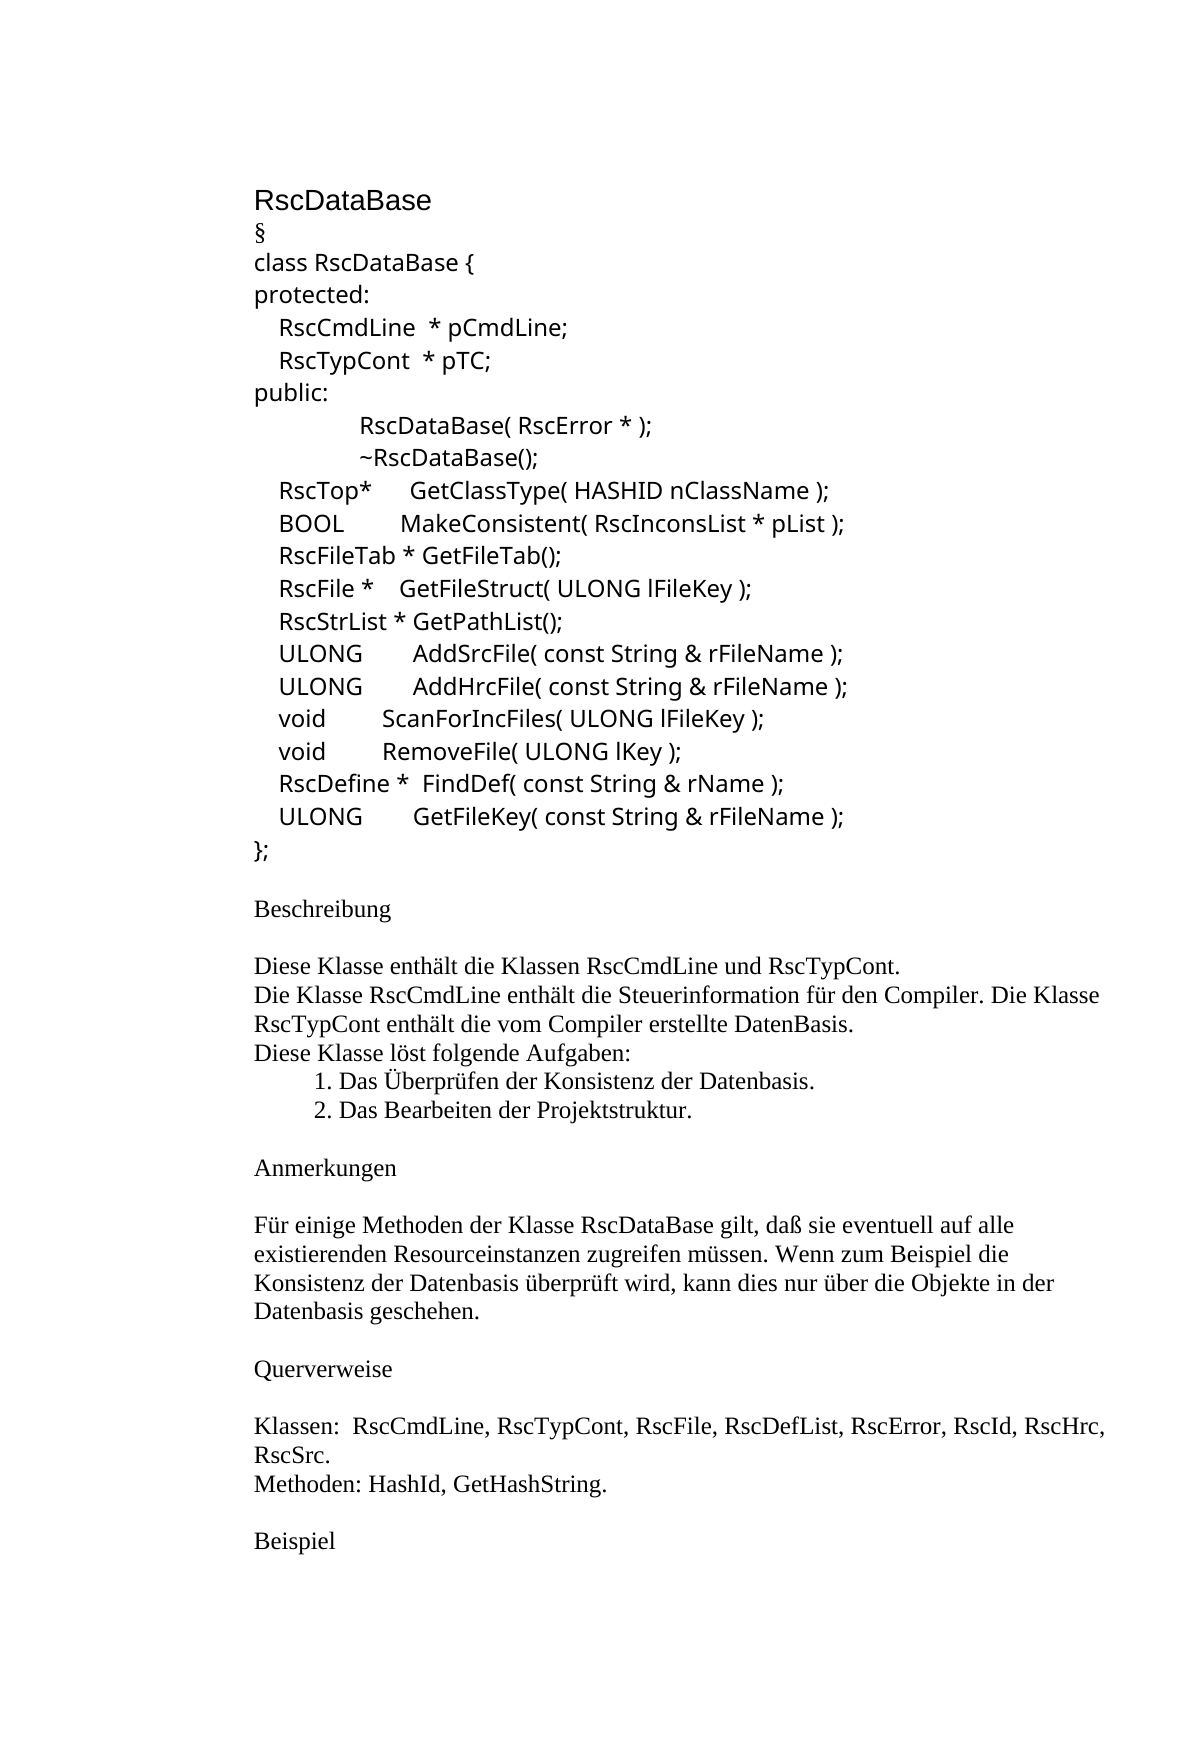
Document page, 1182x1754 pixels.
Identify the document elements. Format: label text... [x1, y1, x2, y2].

list void RemoveFile( ULONG lKey ); [254, 735, 1110, 767]
list void ScanForIncFiles( ULONG lFileKey ); [254, 702, 1110, 735]
text Beschreibung [254, 894, 1110, 923]
text Querverweise [254, 1354, 1110, 1383]
text 2. Das Bearbeiten der Projektstruktur. [254, 1095, 1110, 1124]
text Diese Klasse enthält die Klassen RscCmdLine und RscTypCont. [254, 951, 1110, 980]
text Beispiel [254, 1526, 1110, 1555]
subtitle RscDataBase [254, 183, 1110, 217]
text Klassen: RscCmdLine, RscTypCont, RscFile, RscDefList, RscError, RscId, RscHrc, RscSrc. [254, 1411, 1110, 1469]
list protected: [254, 278, 1110, 311]
list ~RscDataBase(); [254, 441, 1110, 474]
list RscFileTab * GetFileTab(); [254, 539, 1110, 572]
list class RscDataBase { [254, 246, 1110, 278]
list ULONG AddSrcFile( const String & rFileName ); [254, 637, 1110, 669]
list RscStrList * GetPathList(); [254, 604, 1110, 637]
list RscDefine * FindDef( const String & rName ); [254, 767, 1110, 800]
text 1. Das Überprüfen der Konsistenz der Datenbasis. [254, 1066, 1110, 1095]
text Die Klasse RscCmdLine enthält die Steuerinformation für den Compiler. Die Klasse RscTypCont enthält die vom Compiler erstellte DatenBasis. [254, 980, 1110, 1038]
text Methoden: HashId, GetHashString. [254, 1469, 1110, 1498]
list RscFile * GetFileStruct( ULONG lFileKey ); [254, 572, 1110, 604]
list public: [254, 376, 1110, 409]
list ULONG GetFileKey( const String & rFileName ); [254, 800, 1110, 832]
list }; [254, 832, 1110, 865]
text Anmerkungen [254, 1153, 1110, 1181]
list BOOL MakeConsistent( RscInconsList * pList ); [254, 506, 1110, 539]
list ULONG AddHrcFile( const String & rFileName ); [254, 669, 1110, 702]
list RscTypCont * pTC; [254, 343, 1110, 376]
text Für einige Methoden der Klasse RscDataBase gilt, daß sie eventuell auf alle existierenden Resourceinstanzen zugreifen müssen. Wenn zum Beispiel die Konsistenz der Datenbasis überprüft wird, kann dies nur über die Objekte in der Datenbasis geschehen. [254, 1210, 1110, 1325]
list RscCmdLine * pCmdLine; [254, 311, 1110, 343]
text § [254, 217, 1110, 246]
list RscDataBase( RscError * ); [254, 409, 1110, 441]
text Diese Klasse löst folgende Aufgaben: [254, 1038, 1110, 1066]
list RscTop* GetClassType( HASHID nClassName ); [254, 474, 1110, 506]
